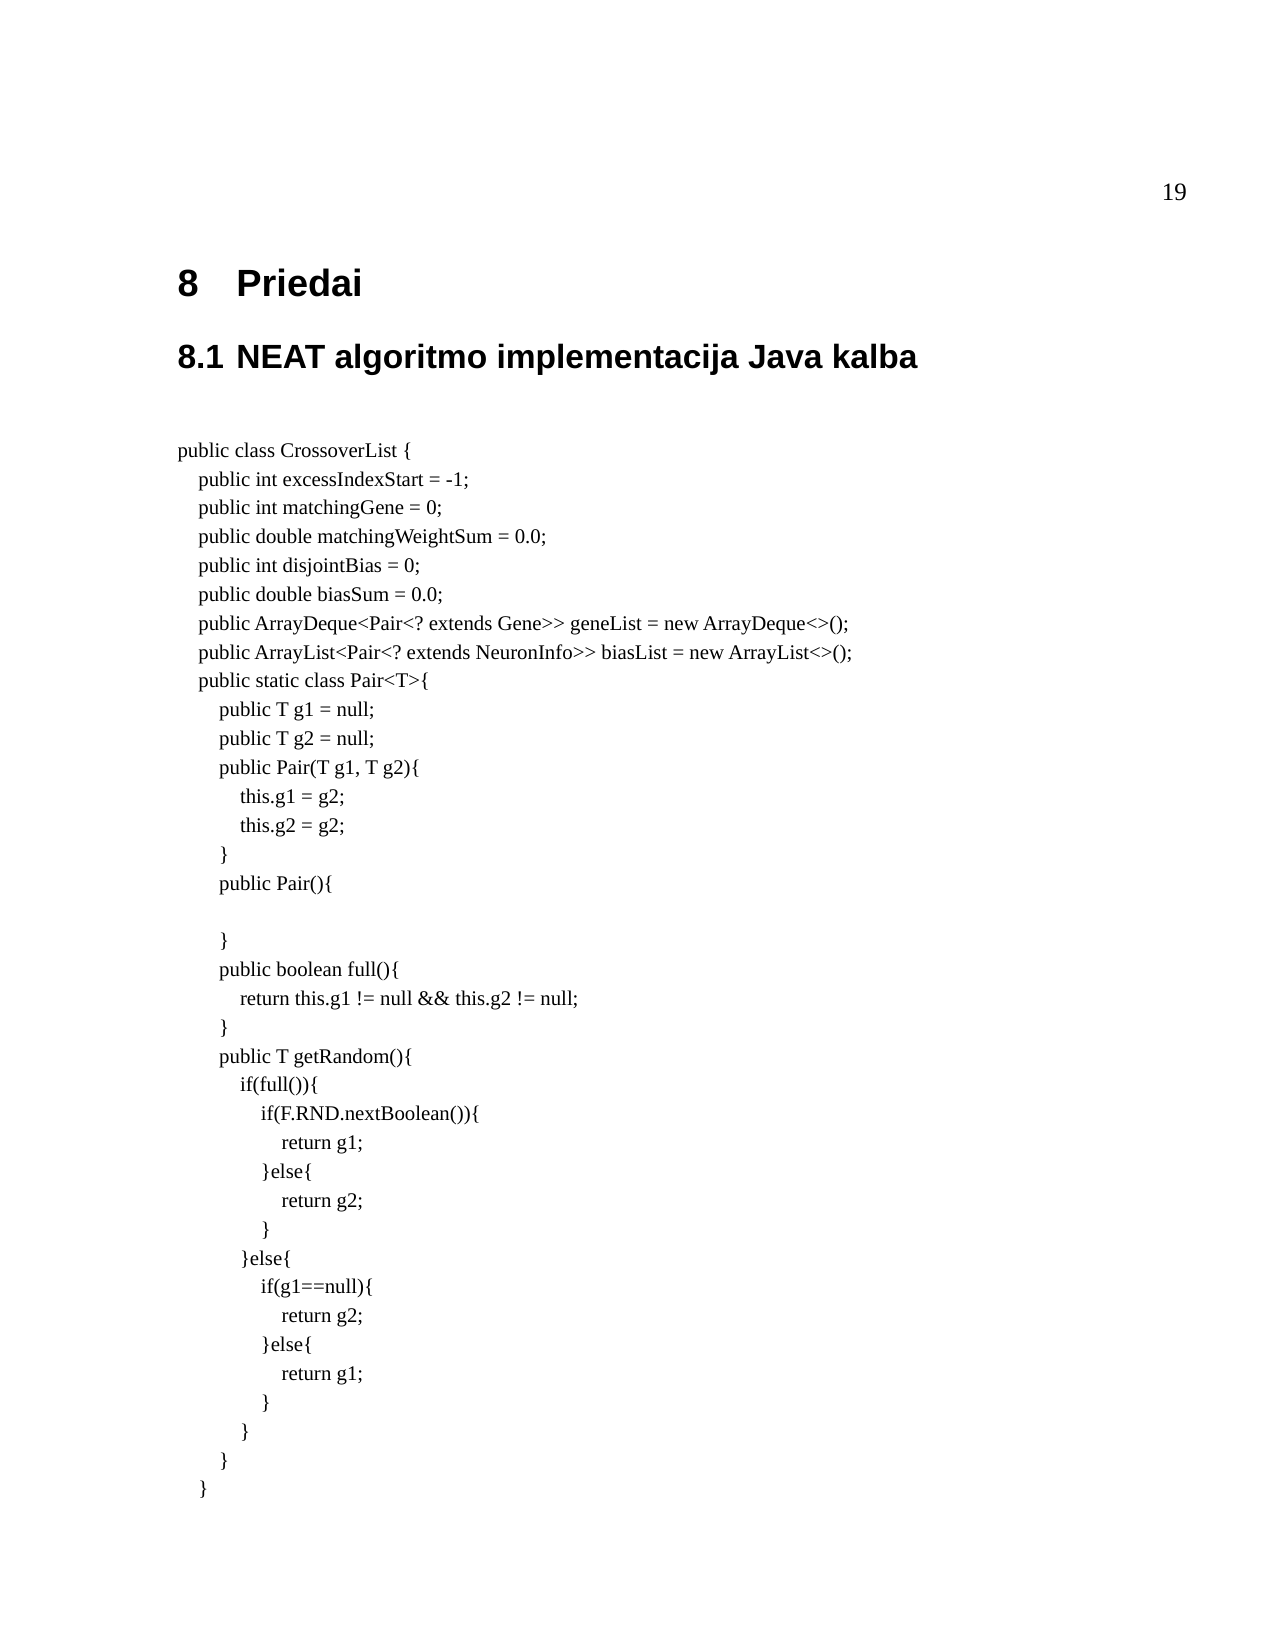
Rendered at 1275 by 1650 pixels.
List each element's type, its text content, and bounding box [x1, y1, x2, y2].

text }else{ [177, 1246, 1186, 1269]
text } [177, 842, 1186, 866]
text public int matchingGene = 0; [177, 495, 1186, 519]
subtitle NEAT algoritmo implementacija Java kalba [177, 337, 1186, 376]
text if(full()){ [177, 1072, 1186, 1096]
text return this.g1 != null && this.g2 != null; [177, 986, 1186, 1010]
text } [177, 1015, 1186, 1039]
text this.g2 = g2; [177, 813, 1186, 837]
text public ArrayList<Pair<? extends NeuronInfo>> biasList = new ArrayList<>(); [177, 639, 1186, 664]
text public T g1 = null; [177, 697, 1186, 721]
text public boolean full(){ [177, 957, 1186, 981]
text } [177, 1390, 1186, 1414]
text return g1; [177, 1361, 1186, 1385]
text public int disjointBias = 0; [177, 553, 1186, 577]
text public T getRandom(){ [177, 1043, 1186, 1068]
text public double matchingWeightSum = 0.0; [177, 524, 1186, 548]
text return g1; [177, 1130, 1186, 1154]
text } [177, 1447, 1186, 1472]
text public class CrossoverList { [177, 438, 1186, 462]
text public static class Pair<T>{ [177, 668, 1186, 692]
text if(g1==null){ [177, 1274, 1186, 1298]
text if(F.RND.nextBoolean()){ [177, 1101, 1186, 1125]
subtitle Priedai [177, 260, 1186, 304]
text } [177, 1419, 1186, 1443]
text return g2; [177, 1303, 1186, 1327]
text }else{ [177, 1159, 1186, 1183]
text } [177, 1217, 1186, 1241]
text public T g2 = null; [177, 726, 1186, 750]
text public Pair(){ [177, 870, 1186, 894]
text public ArrayDeque<Pair<? extends Gene>> geneList = new ArrayDeque<>(); [177, 611, 1186, 635]
text } [177, 1476, 1186, 1500]
text } [177, 928, 1186, 952]
text this.g1 = g2; [177, 784, 1186, 808]
text return g2; [177, 1188, 1186, 1212]
text public double biasSum = 0.0; [177, 582, 1186, 606]
text }else{ [177, 1332, 1186, 1356]
text public int excessIndexStart = -1; [177, 466, 1186, 491]
text public Pair(T g1, T g2){ [177, 755, 1186, 779]
